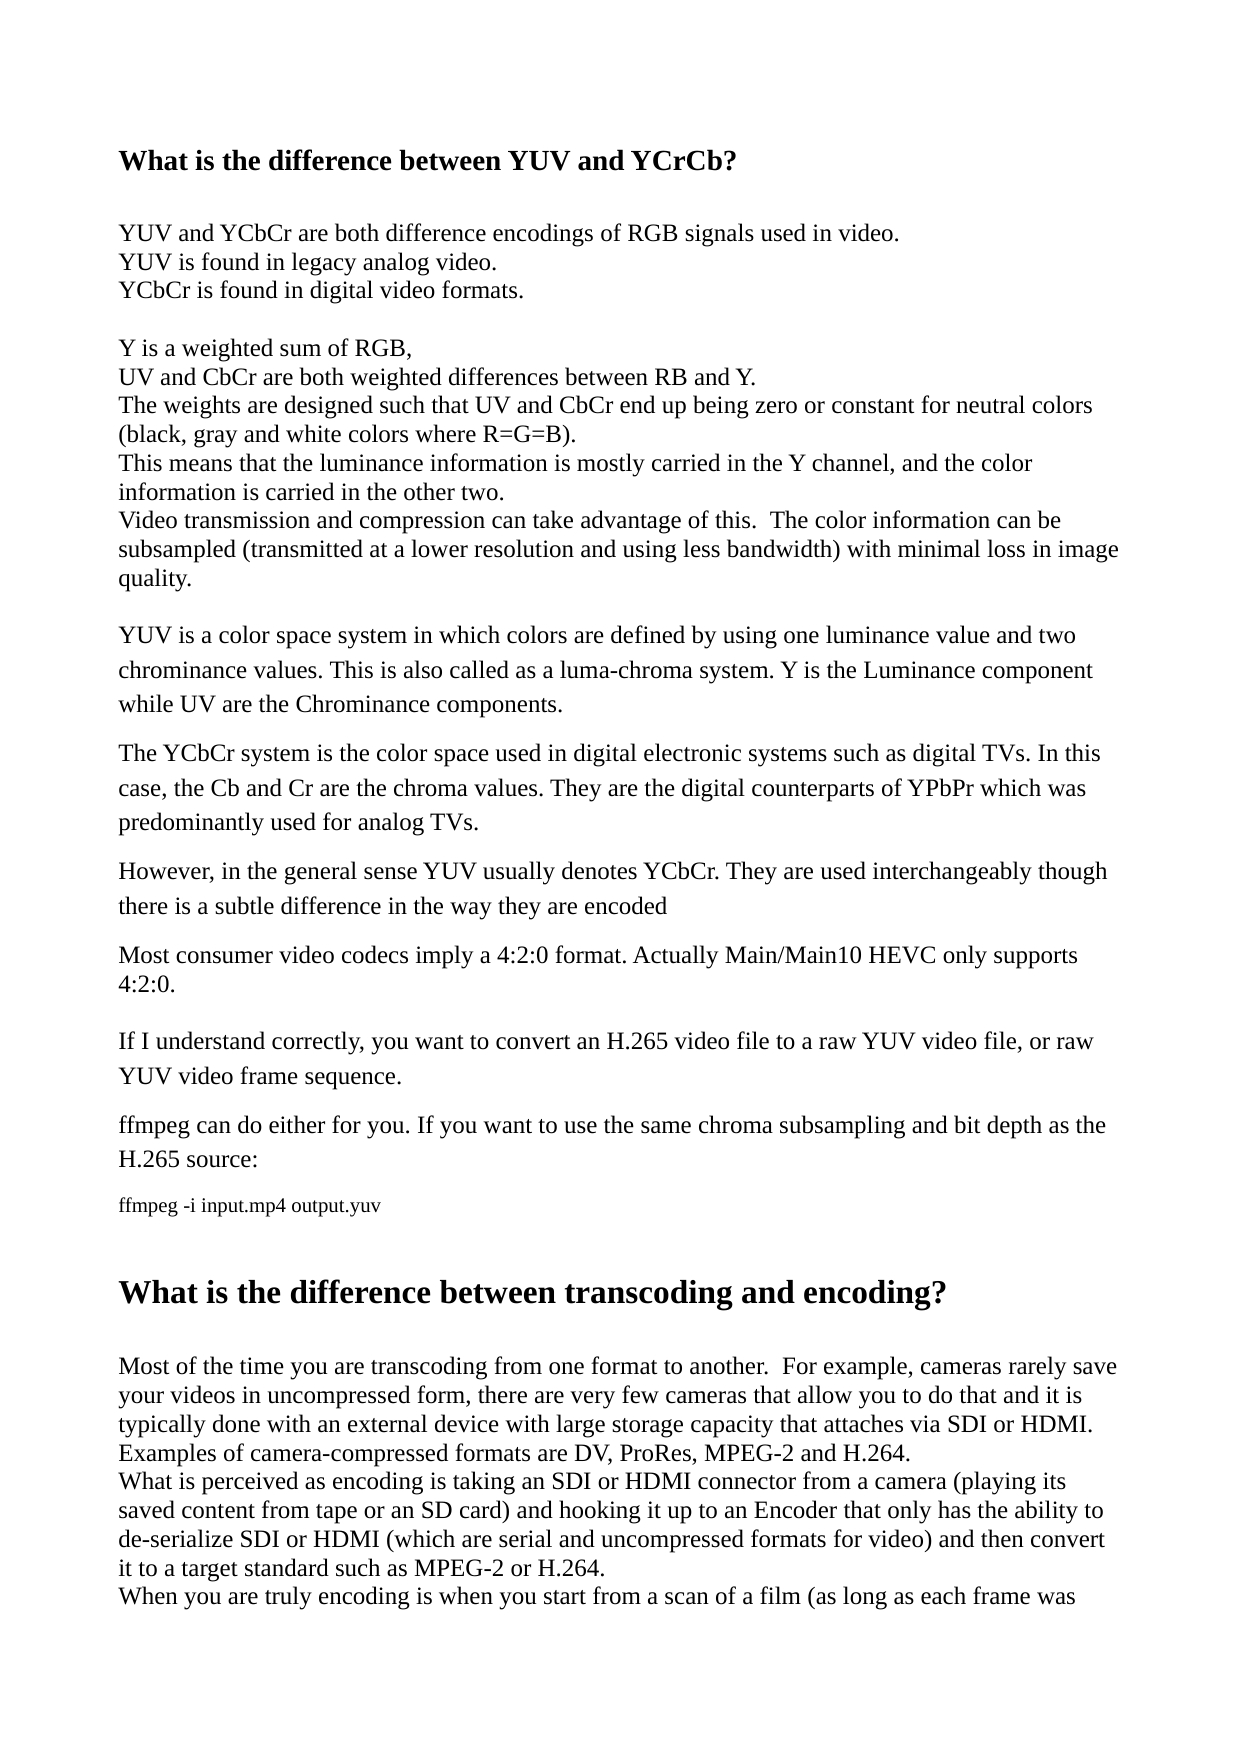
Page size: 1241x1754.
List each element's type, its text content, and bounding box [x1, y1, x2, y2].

text Most of the time you are transcoding from one format to another. For example, cameras rarely save your videos in uncompressed form, there are very few cameras that allow you to do that and it is typically done with an external device with large storage capacity that attaches via SDI or HDMI. Examples of camera-compressed formats are DV, ProRes, MPEG-2 and H.264. What is perceived as encoding is taking an SDI or HDMI connector from a camera (playing its saved content from tape or an SD card) and hooking it up to an Encoder that only has the ability to de-serialize SDI or HDMI (which are serial and uncompressed formats for video) and then convert it to a target standard such as MPEG-2 or H.264. When you are truly encoding is when you start from a scan of a film (as long as each frame was [118, 1351, 1122, 1610]
text YUV is a color space system in which colors are defined by using one luminance value and two chrominance values. This is also called as a luma-chroma system. Y is the Luminance component while UV are the Chrominance components. [118, 620, 1122, 718]
text YUV and YCbCr are both difference encodings of RGB signals used in video. YUV is found in legacy analog video. YCbCr is found in digital video formats. Y is a weighted sum of RGB, UV and CbCr are both weighted differences between RB and Y. The weights are designed such that UV and CbCr end up being zero or constant for neutral colors (black, gray and white colors where R=G=B). This means that the luminance information is mostly carried in the Y channel, and the color information is carried in the other two. Video transmission and compression can take advantage of this. The color information can be subsampled (transmitted at a lower resolution and using less bandwidth) with minimal loss in image quality. [118, 218, 1122, 592]
text The YCbCr system is the color space used in digital electronic systems such as digital TVs. In this case, the Cb and Cr are the chroma values. They are the digital counterparts of YPbPr which was predominantly used for analog TVs. [118, 738, 1122, 836]
text If I understand correctly, you want to convert an H.265 video file to a raw YUV video file, or raw YUV video frame sequence. [118, 1026, 1122, 1089]
text ffmpeg -i input.mp4 output.yuv [118, 1193, 1122, 1217]
text However, in the general sense YUV usually denotes YCbCr. They are used interchangeably though there is a subtle difference in the way they are encoded [118, 856, 1122, 920]
subtitle What is the difference between transcoding and encoding? [118, 1272, 1122, 1310]
text Most consumer video codecs imply a 4:2:0 format. Actually Main/Main10 HEVC only supports 4:2:0. [118, 940, 1122, 997]
subtitle What is the difference between YUV and YCrCb? [118, 143, 1122, 177]
text ffmpeg can do either for you. If you want to use the same chroma subsampling and bit depth as the H.265 source: [118, 1110, 1122, 1173]
